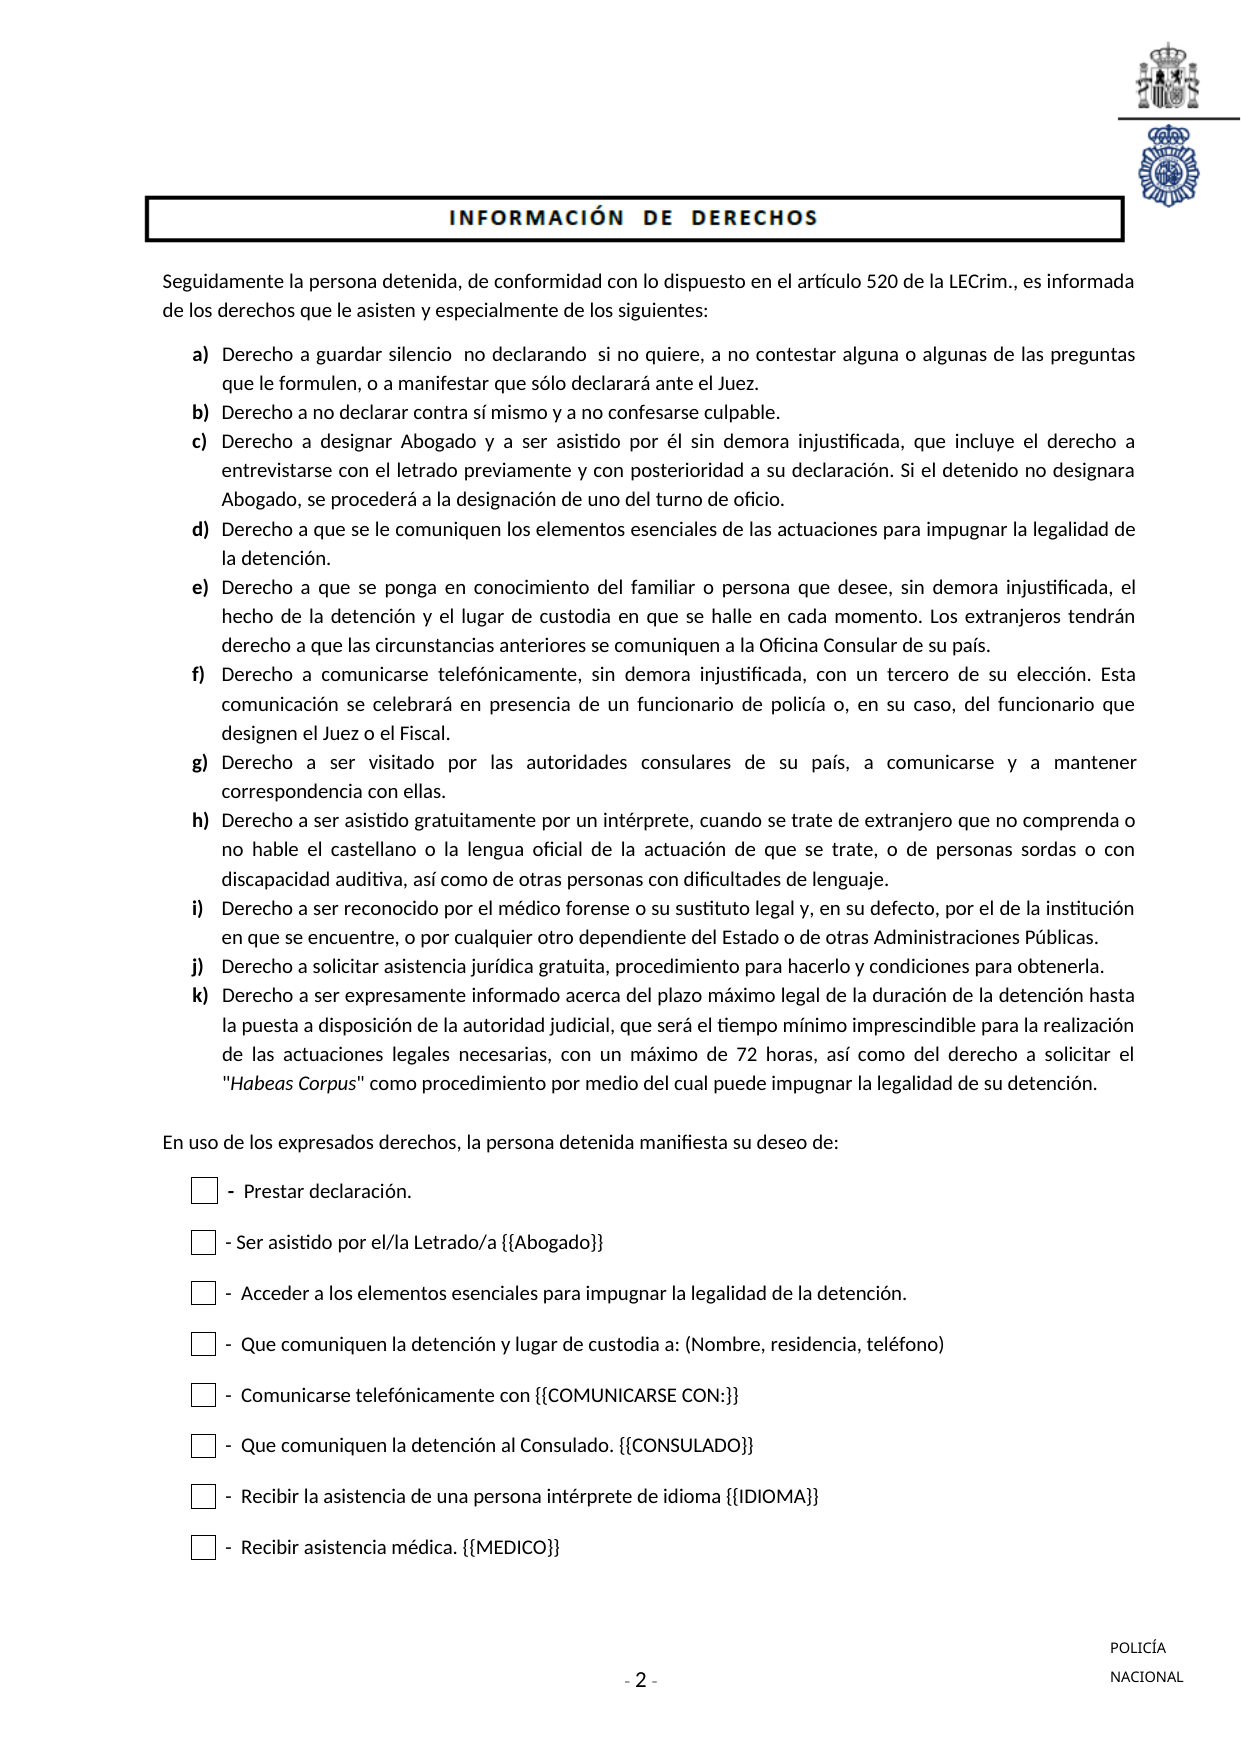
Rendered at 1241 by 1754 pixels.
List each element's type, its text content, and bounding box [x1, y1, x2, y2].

list - Acceder a los elementos esenciales para impugnar la legalidad de la detención. [190, 1280, 1211, 1306]
list - Recibir la asistencia de una persona intérprete de idioma {{IDIOMA}} [190, 1483, 1211, 1509]
list Derecho a solicitar asistencia jurídica gratuita, procedimiento para hacerlo y condiciones para obtenerla. [192, 954, 1211, 979]
list Derecho a designar Abogado y a ser asistido por él sin demora injustificada, que incluye el derecho a entrevistarse con el letrado previamente y con posterioridad a su declaración. Si el detenido no designara Abogado, se procederá a la designación de uno del turno de oficio. [192, 428, 1138, 512]
list Derecho a ser asistido gratuitamente por un intérprete, cuando se trate de extranjero que no comprenda o no hable el castellano o la lengua oficial de la actuación de que se trate, o de personas sordas o con discapacidad auditiva, así como de otras personas con dificultades de lenguaje. [192, 807, 1138, 891]
list - Prestar declaración. [190, 1176, 1211, 1204]
text En uso de los expresados derechos, la persona detenida manifiesta su deseo de: [162, 1129, 1211, 1154]
list - Recibir asistencia médica. {{MEDICO}} [190, 1534, 1211, 1560]
list Derecho a ser expresamente informado acerca del plazo máximo legal de la duración de la detención hasta la puesta a disposición de la autoridad judicial, que será el tiempo mínimo imprescindible para la realización de las actuaciones legales necesarias, con un máximo de 72 horas, así como del derecho a solicitar el "Habeas Corpus" como procedimiento por medio del cual puede impugnar la legalidad de su detención. [192, 983, 1136, 1096]
list Derecho a ser reconocido por el médico forense o su sustituto legal y, en su defecto, por el de la institución en que se encuentre, o por cualquier otro dependiente del Estado o de otras Administraciones Públicas. [192, 895, 1137, 950]
list Derecho a ser visitado por las autoridades consulares de su país, a comunicarse y a mantener correspondencia con ellas. [192, 749, 1137, 804]
list - Que comuniquen la detención y lugar de custodia a: (Nombre, residencia, teléfono) [190, 1331, 1211, 1356]
list - Que comuniquen la detención al Consulado. {{CONSULADO}} [190, 1433, 1211, 1458]
text Seguidamente la persona detenida, de conformidad con lo dispuesto en el artículo 520 de la LECrim., es informada de los derechos que le asisten y especialmente de los siguientes: [162, 268, 1137, 322]
list Derecho a comunicarse telefónicamente, sin demora injustificada, con un tercero de su elección. Esta comunicación se celebrará en presencia de un funcionario de policía o, en su caso, del funcionario que designen el Juez o el Fiscal. [192, 662, 1138, 745]
list Derecho a que se ponga en conocimiento del familiar o persona que desee, sin demora injustificada, el hecho de la detención y el lugar de custodia en que se halle en cada momento. Los extranjeros tendrán derecho a que las circunstancias anteriores se comuniquen a la Oficina Consular de su país. [192, 574, 1138, 658]
list Derecho a guardar silencio no declarando si no quiere, a no contestar alguna o algunas de las preguntas que le formulen, o a manifestar que sólo declarará ante el Juez. [192, 341, 1137, 395]
list Derecho a no declarar contra sí mismo y a no confesarse culpable. [192, 399, 1211, 424]
picture [126, 30, 1241, 253]
list Derecho a que se le comuniquen los elementos esenciales de las actuaciones para impugnar la legalidad de la detención. [192, 516, 1138, 570]
list - Ser asistido por el/la Letrado/a {{Abogado}} [190, 1229, 1211, 1255]
list - Comunicarse telefónicamente con {{COMUNICARSE CON:}} [190, 1382, 1211, 1407]
